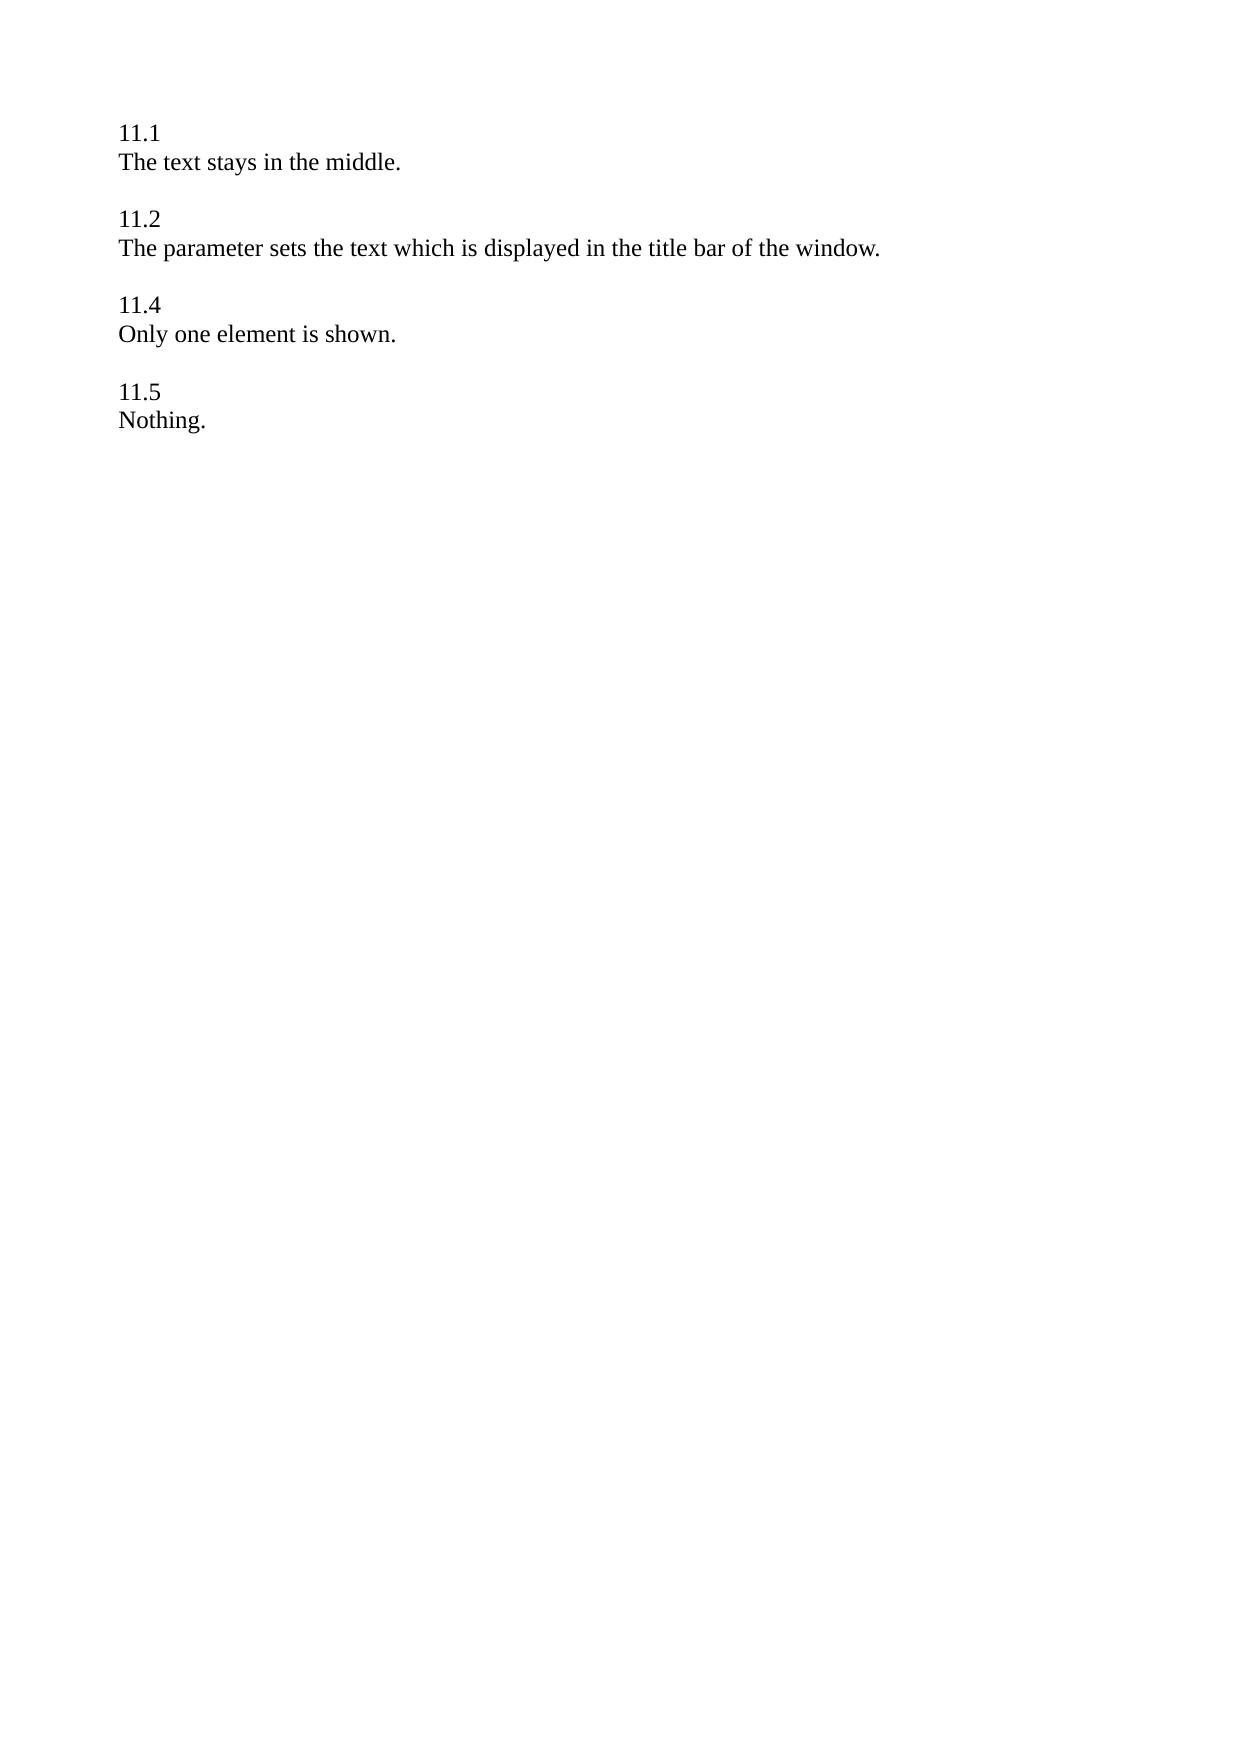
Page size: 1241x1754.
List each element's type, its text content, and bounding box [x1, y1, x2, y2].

text 11.1 [118, 118, 1122, 147]
text 11.2 [118, 204, 1122, 233]
text Nothing. [118, 406, 1122, 434]
text Only one element is shown. [118, 319, 1122, 348]
text 11.5 [118, 377, 1122, 406]
text The parameter sets the text which is displayed in the title bar of the window. [118, 233, 1122, 262]
text The text stays in the middle. [118, 147, 1122, 176]
text 11.4 [118, 291, 1122, 319]
